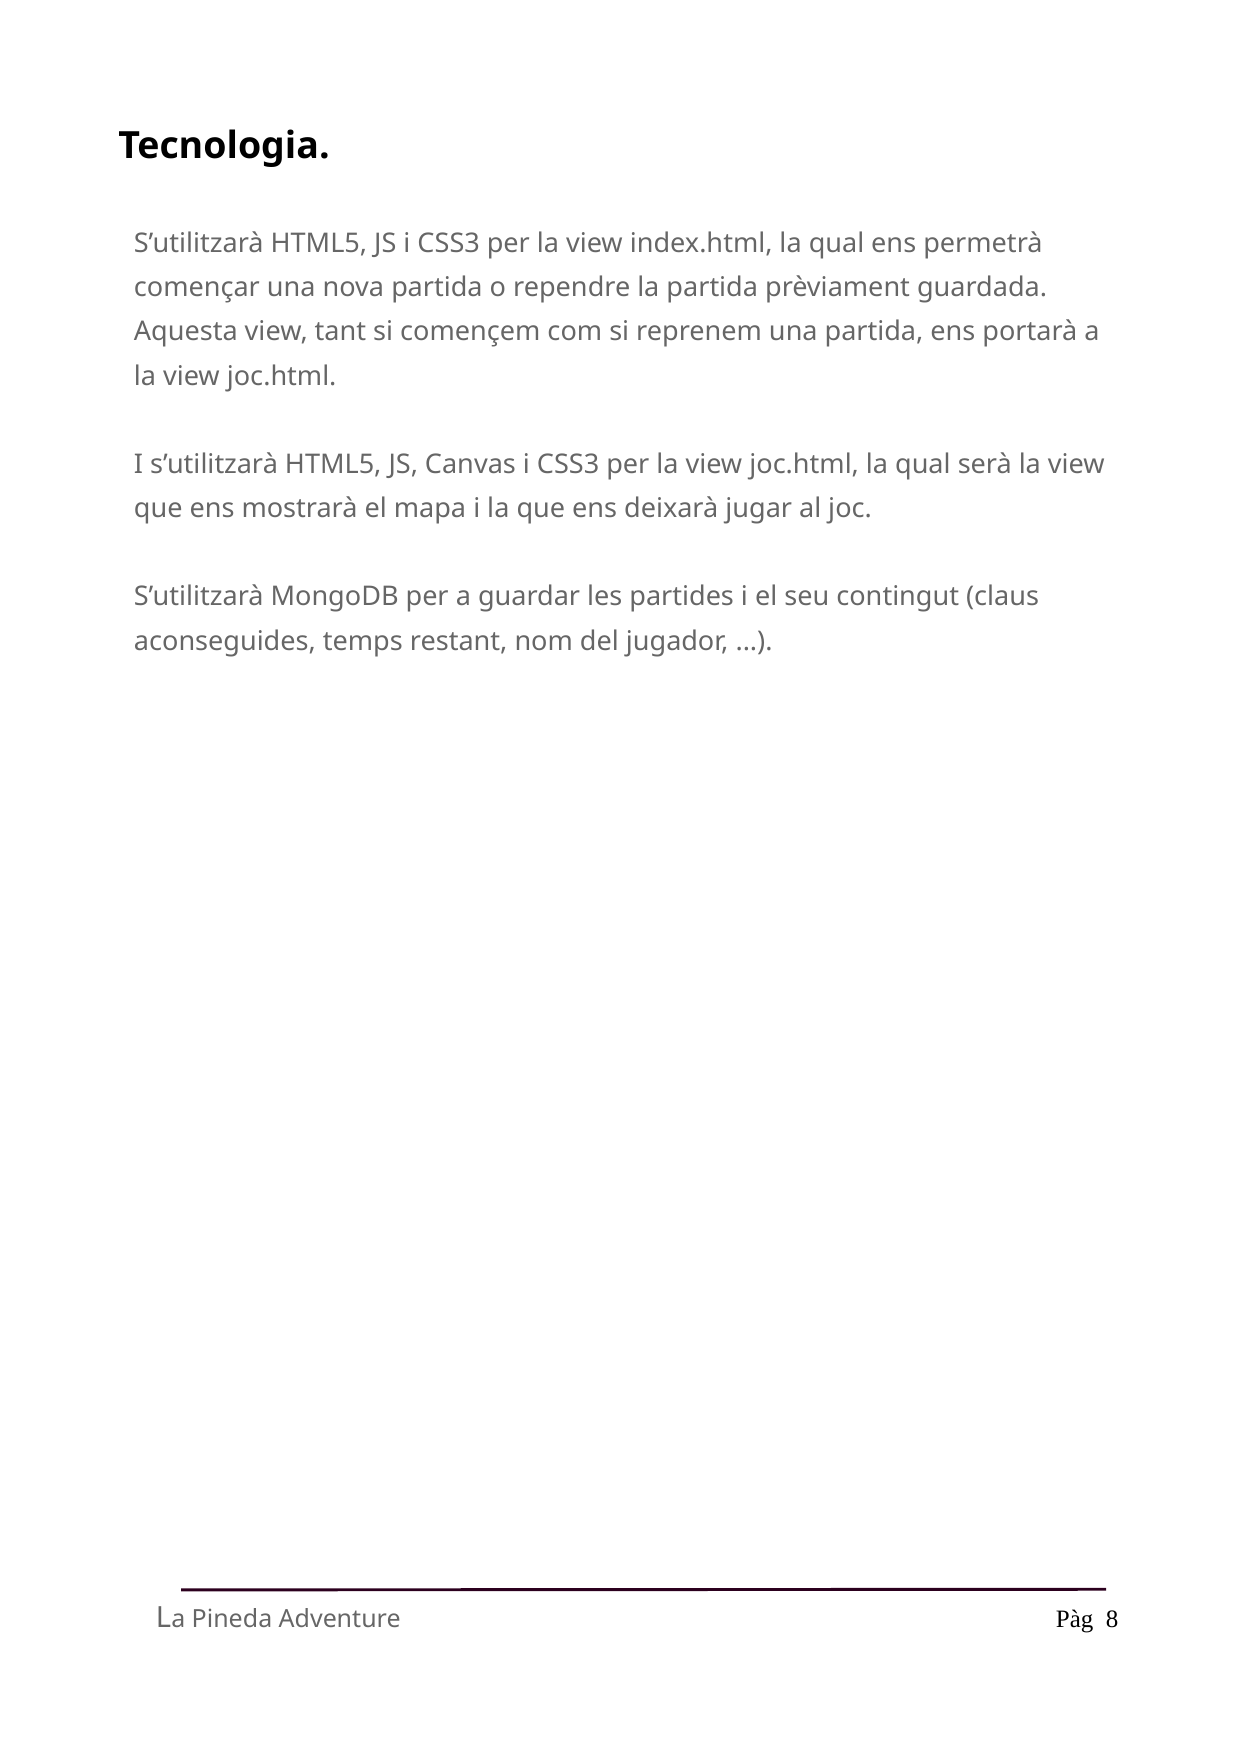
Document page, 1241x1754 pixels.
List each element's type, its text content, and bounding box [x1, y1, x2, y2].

text Tecnologia. [118, 118, 1106, 169]
text S’utilitzarà MongoDB per a guardar les partides i el seu contingut (claus aconseguides, temps restant, nom del jugador, ...). [134, 577, 1106, 658]
text S’utilitzarà HTML5, JS i CSS3 per la view index.html, la qual ens permetrà començar una nova partida o rependre la partida prèviament guardada. Aquesta view, tant si començem com si reprenem una partida, ens portarà a la view joc.html. [134, 223, 1106, 393]
text I s’utilitzarà HTML5, JS, Canvas i CSS3 per la view joc.html, la qual serà la view que ens mostrarà el mapa i la que ens deixarà jugar al joc. [134, 444, 1106, 525]
